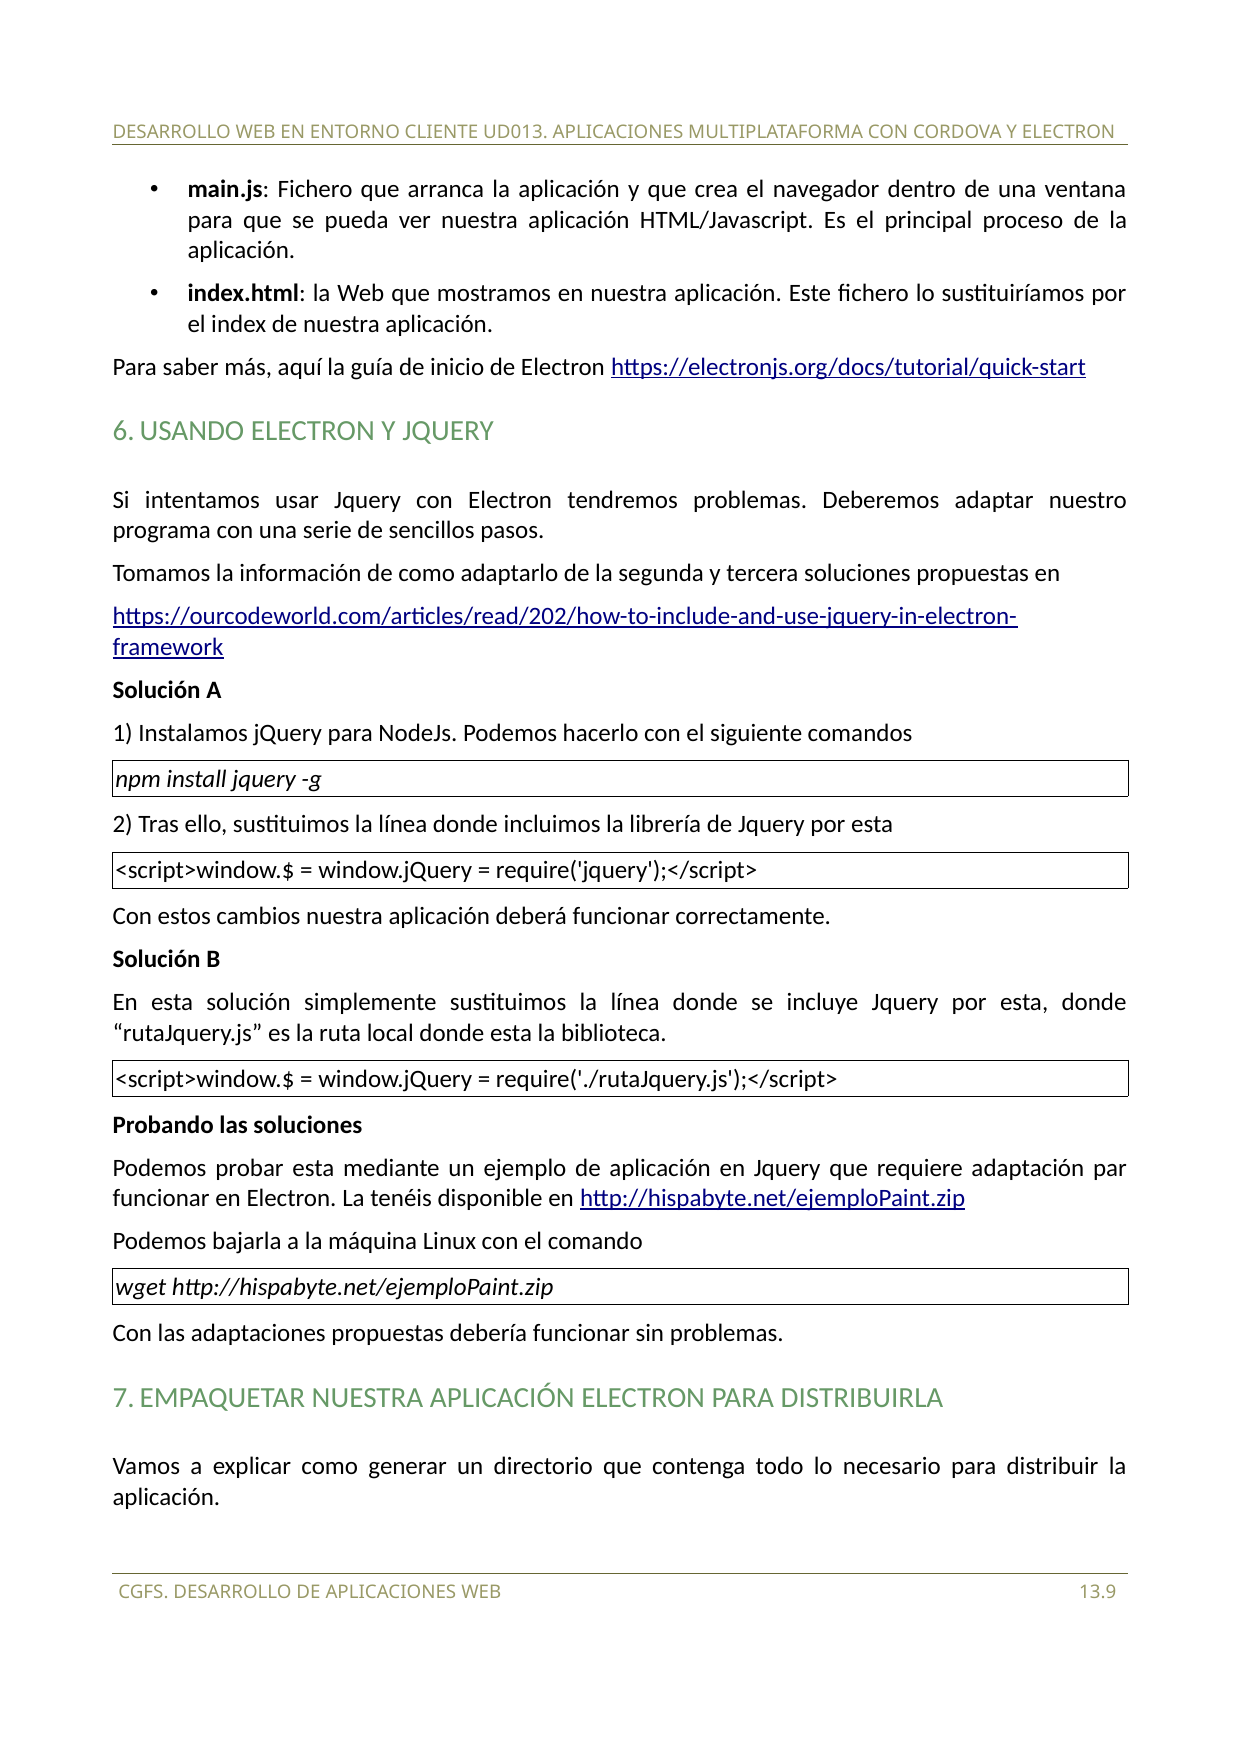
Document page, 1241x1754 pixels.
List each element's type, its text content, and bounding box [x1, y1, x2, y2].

text 1) Instalamos jQuery para NodeJs. Podemos hacerlo con el siguiente comandos [112, 717, 1128, 747]
text npm install jquery -g [113, 761, 1128, 796]
subtitle Empaquetar nuestra aplicación Electron para distribuirla [112, 1379, 1128, 1414]
text Solución B [112, 943, 1128, 974]
text Si intentamos usar Jquery con Electron tendremos problemas. Deberemos adaptar nuestro programa con una serie de sencillos pasos. [112, 484, 1128, 545]
text Probando las soluciones [112, 1109, 1128, 1139]
text <script>window.$ = window.jQuery = require('jquery');</script> [113, 853, 1128, 888]
text Para saber más, aquí la guía de inicio de Electron https://electronjs.org/docs/tutorial/quick-start [112, 351, 1128, 381]
text Vamos a explicar como generar un directorio que contenga todo lo necesario para distribuir la aplicación. [112, 1450, 1128, 1511]
text <script>window.$ = window.jQuery = require('./rutaJquery.js');</script> [113, 1061, 1128, 1096]
text Podemos probar esta mediante un ejemplo de aplicación en Jquery que requiere adaptación par funcionar en Electron. La tenéis disponible en http://hispabyte.net/ejemploPaint.zip [112, 1152, 1128, 1213]
text Tomamos la información de como adaptarlo de la segunda y tercera soluciones propuestas en [112, 557, 1128, 588]
list main.js: Fichero que arranca la aplicación y que crea el navegador dentro de una ventana para que se pueda ver nuestra aplicación HTML/Javascript. Es el principal proceso de la aplicación. [150, 173, 1128, 265]
text 2) Tras ello, sustituimos la línea donde incluimos la librería de Jquery por esta [112, 809, 1128, 839]
text Con estos cambios nuestra aplicación deberá funcionar correctamente. [112, 901, 1128, 931]
text Solución A [112, 674, 1128, 704]
text Podemos bajarla a la máquina Linux con el comando [112, 1225, 1128, 1256]
subtitle Usando Electron y Jquery [112, 412, 1128, 448]
text Con las adaptaciones propuestas debería funcionar sin problemas. [112, 1317, 1128, 1347]
text https://ourcodeworld.com/articles/read/202/how-to-include-and-use-jquery-in-electron-framework [112, 600, 1128, 661]
text wget http://hispabyte.net/ejemploPaint.zip [113, 1269, 1128, 1304]
list index.html: la Web que mostramos en nuestra aplicación. Este fichero lo sustituiríamos por el index de nuestra aplicación. [150, 277, 1128, 338]
text En esta solución simplemente sustituimos la línea donde se incluye Jquery por esta, donde “rutaJquery.js” es la ruta local donde esta la biblioteca. [112, 986, 1128, 1047]
